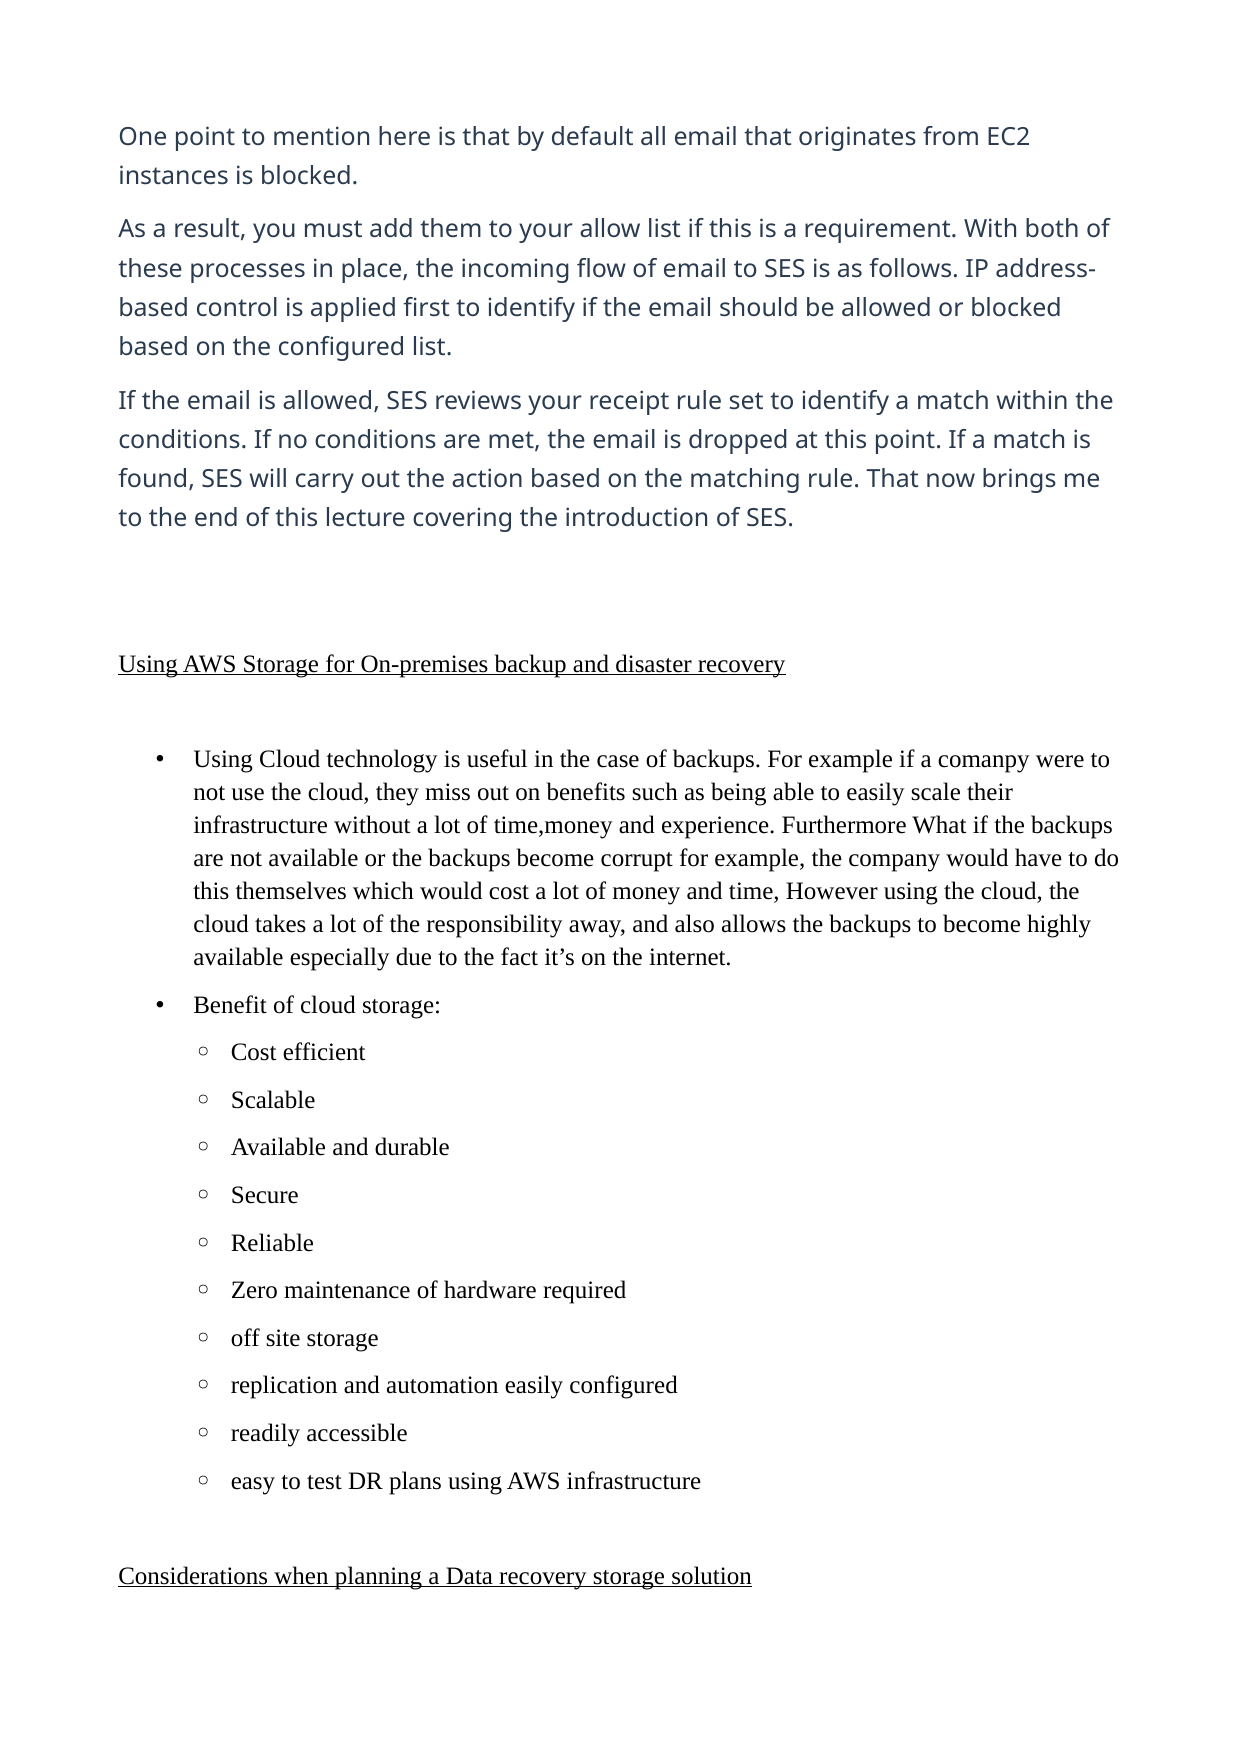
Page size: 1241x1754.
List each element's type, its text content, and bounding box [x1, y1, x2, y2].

list Benefit of cloud storage: [156, 990, 1122, 1018]
list off site storage [193, 1323, 1122, 1352]
text As a result, you must add them to your allow list if this is a requirement. With both of these processes in place, the incoming flow of email to SES is as follows. IP address-based control is applied first to identify if the email should be allowed or blocked based on the configured list. [118, 211, 1122, 363]
text Considerations when planning a Data recovery storage solution [118, 1561, 1122, 1590]
list Zero maintenance of hardware required [193, 1275, 1122, 1304]
list Scalable [193, 1085, 1122, 1114]
list Available and durable [193, 1132, 1122, 1161]
list Cost efficient [193, 1037, 1122, 1066]
text If the email is allowed, SES reviews your receipt rule set to identify a match within the conditions. If no conditions are met, the email is dropped at this point. If a match is found, SES will carry out the action based on the matching rule. That now brings me to the end of this lecture covering the introduction of SES. [118, 382, 1122, 534]
list Reliable [193, 1228, 1122, 1256]
text One point to mention here is that by default all email that originates from EC2 instances is blocked. [118, 118, 1122, 191]
text Using AWS Storage for On-premises backup and disaster recovery [118, 649, 1122, 677]
list replication and automation easily configured [193, 1371, 1122, 1399]
list Secure [193, 1180, 1122, 1209]
list easy to test DR plans using AWS infrastructure [193, 1466, 1122, 1494]
list Using Cloud technology is useful in the case of backups. For example if a comanpy were to not use the cloud, they miss out on benefits such as being able to easily scale their infrastructure without a lot of time,money and experience. Furthermore What if the backups are not available or the backups become corrupt for example, the company would have to do this themselves which would cost a lot of money and time, However using the cloud, the cloud takes a lot of the responsibility away, and also allows the backups to become highly available especially due to the fact it’s on the internet. [156, 744, 1122, 971]
list readily accessible [193, 1418, 1122, 1447]
